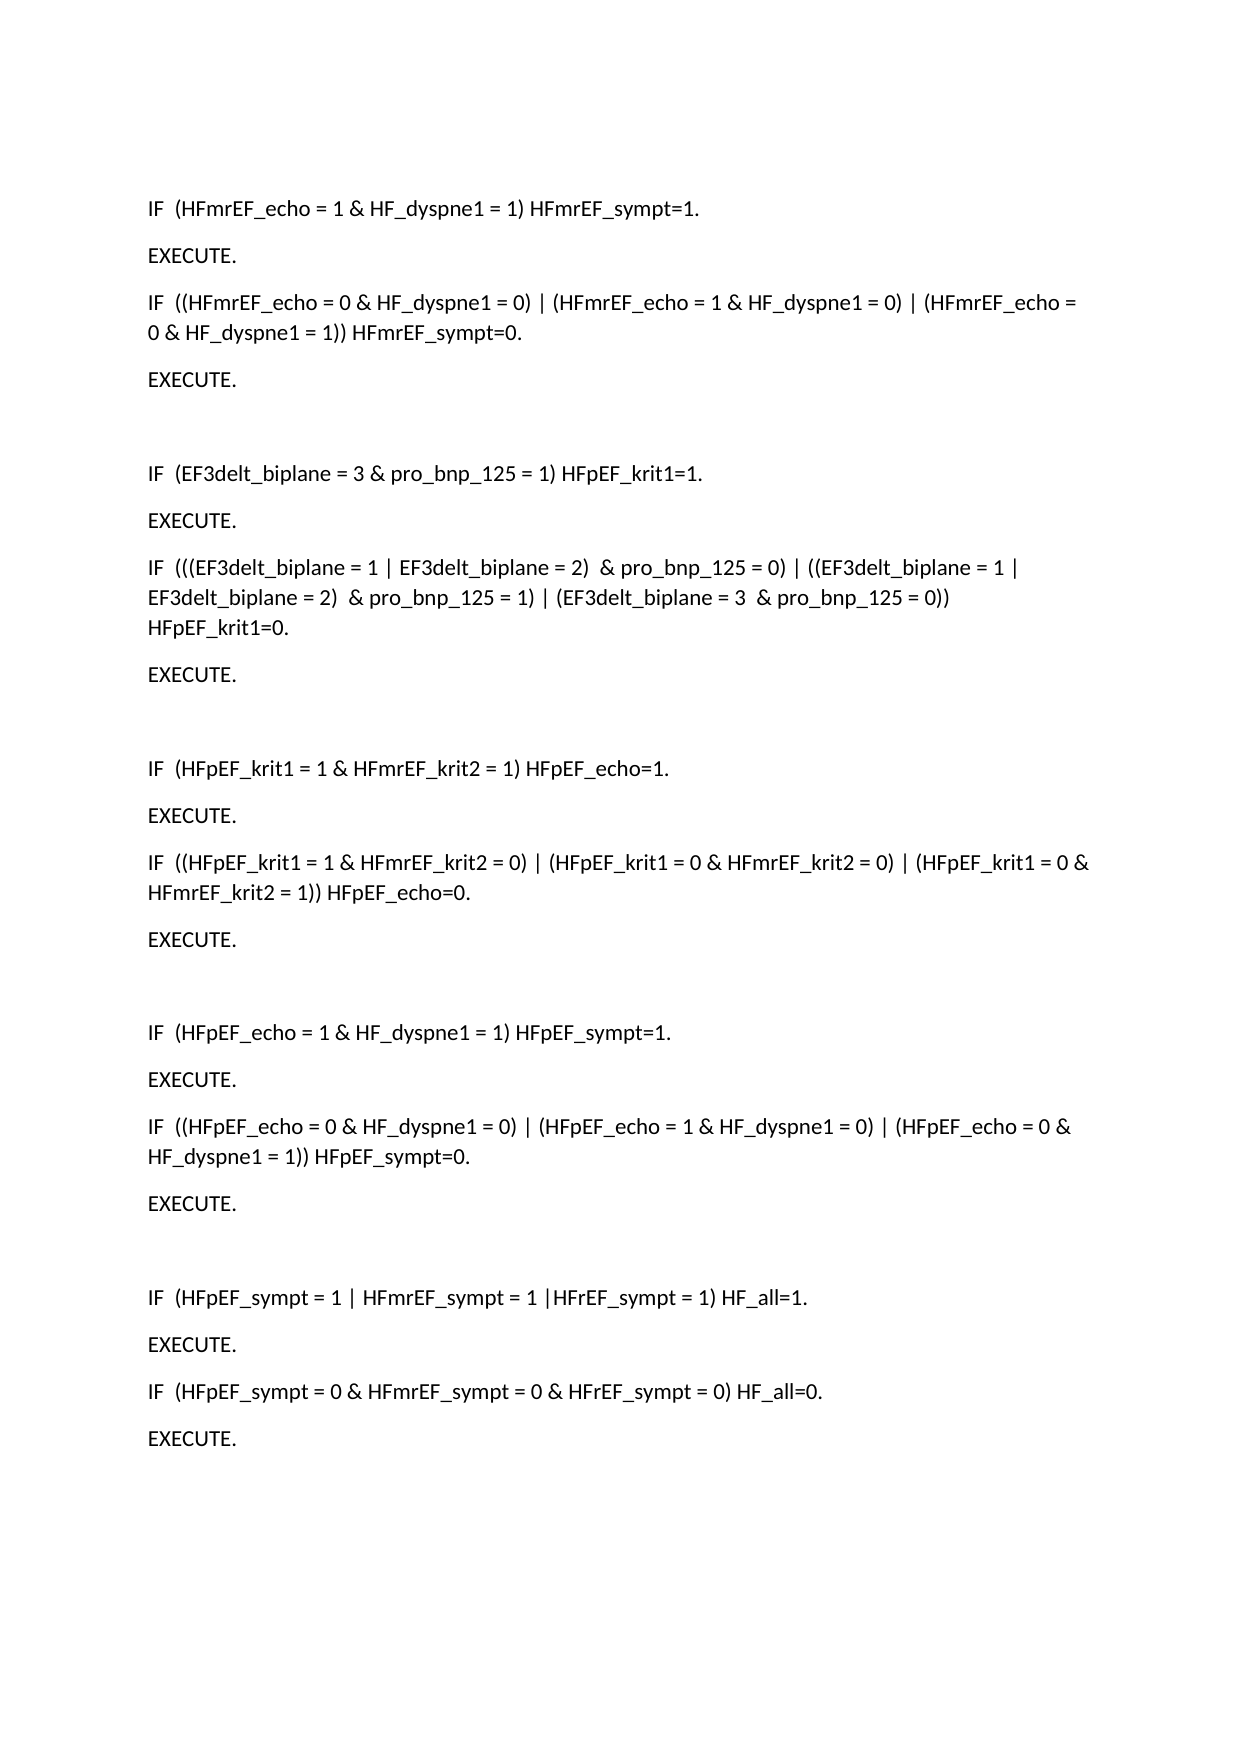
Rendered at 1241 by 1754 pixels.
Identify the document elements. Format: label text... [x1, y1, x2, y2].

text IF (HFpEF_sympt = 1 | HFmrEF_sympt = 1 |HFrEF_sympt = 1) HF_all=1. [148, 1283, 1093, 1311]
text EXECUTE. [148, 1424, 1093, 1452]
text IF ((HFpEF_echo = 0 & HF_dyspne1 = 0) | (HFpEF_echo = 1 & HF_dyspne1 = 0) | (HFpEF_echo = 0 & HF_dyspne1 = 1)) HFpEF_sympt=0. [148, 1112, 1093, 1170]
text EXECUTE. [148, 365, 1093, 393]
text IF ((HFpEF_krit1 = 1 & HFmrEF_krit2 = 0) | (HFpEF_krit1 = 0 & HFmrEF_krit2 = 0) | (HFpEF_krit1 = 0 & HFmrEF_krit2 = 1)) HFpEF_echo=0. [148, 848, 1093, 906]
text EXECUTE. [148, 1330, 1093, 1358]
text EXECUTE. [148, 506, 1093, 534]
text IF (HFpEF_krit1 = 1 & HFmrEF_krit2 = 1) HFpEF_echo=1. [148, 754, 1093, 782]
text IF ((HFmrEF_echo = 0 & HF_dyspne1 = 0) | (HFmrEF_echo = 1 & HF_dyspne1 = 0) | (HFmrEF_echo = 0 & HF_dyspne1 = 1)) HFmrEF_sympt=0. [148, 288, 1093, 346]
text EXECUTE. [148, 801, 1093, 829]
text IF (HFmrEF_echo = 1 & HF_dyspne1 = 1) HFmrEF_sympt=1. [148, 194, 1093, 222]
text EXECUTE. [148, 660, 1093, 688]
text EXECUTE. [148, 1065, 1093, 1093]
text IF (EF3delt_biplane = 3 & pro_bnp_125 = 1) HFpEF_krit1=1. [148, 459, 1093, 487]
text IF (HFpEF_echo = 1 & HF_dyspne1 = 1) HFpEF_sympt=1. [148, 1018, 1093, 1046]
text IF (((EF3delt_biplane = 1 | EF3delt_biplane = 2) & pro_bnp_125 = 0) | ((EF3delt_biplane = 1 | EF3delt_biplane = 2) & pro_bnp_125 = 1) | (EF3delt_biplane = 3 & pro_bnp_125 = 0)) HFpEF_krit1=0. [148, 553, 1093, 641]
text IF (HFpEF_sympt = 0 & HFmrEF_sympt = 0 & HFrEF_sympt = 0) HF_all=0. [148, 1377, 1093, 1405]
text EXECUTE. [148, 241, 1093, 269]
text EXECUTE. [148, 1189, 1093, 1217]
text EXECUTE. [148, 925, 1093, 953]
